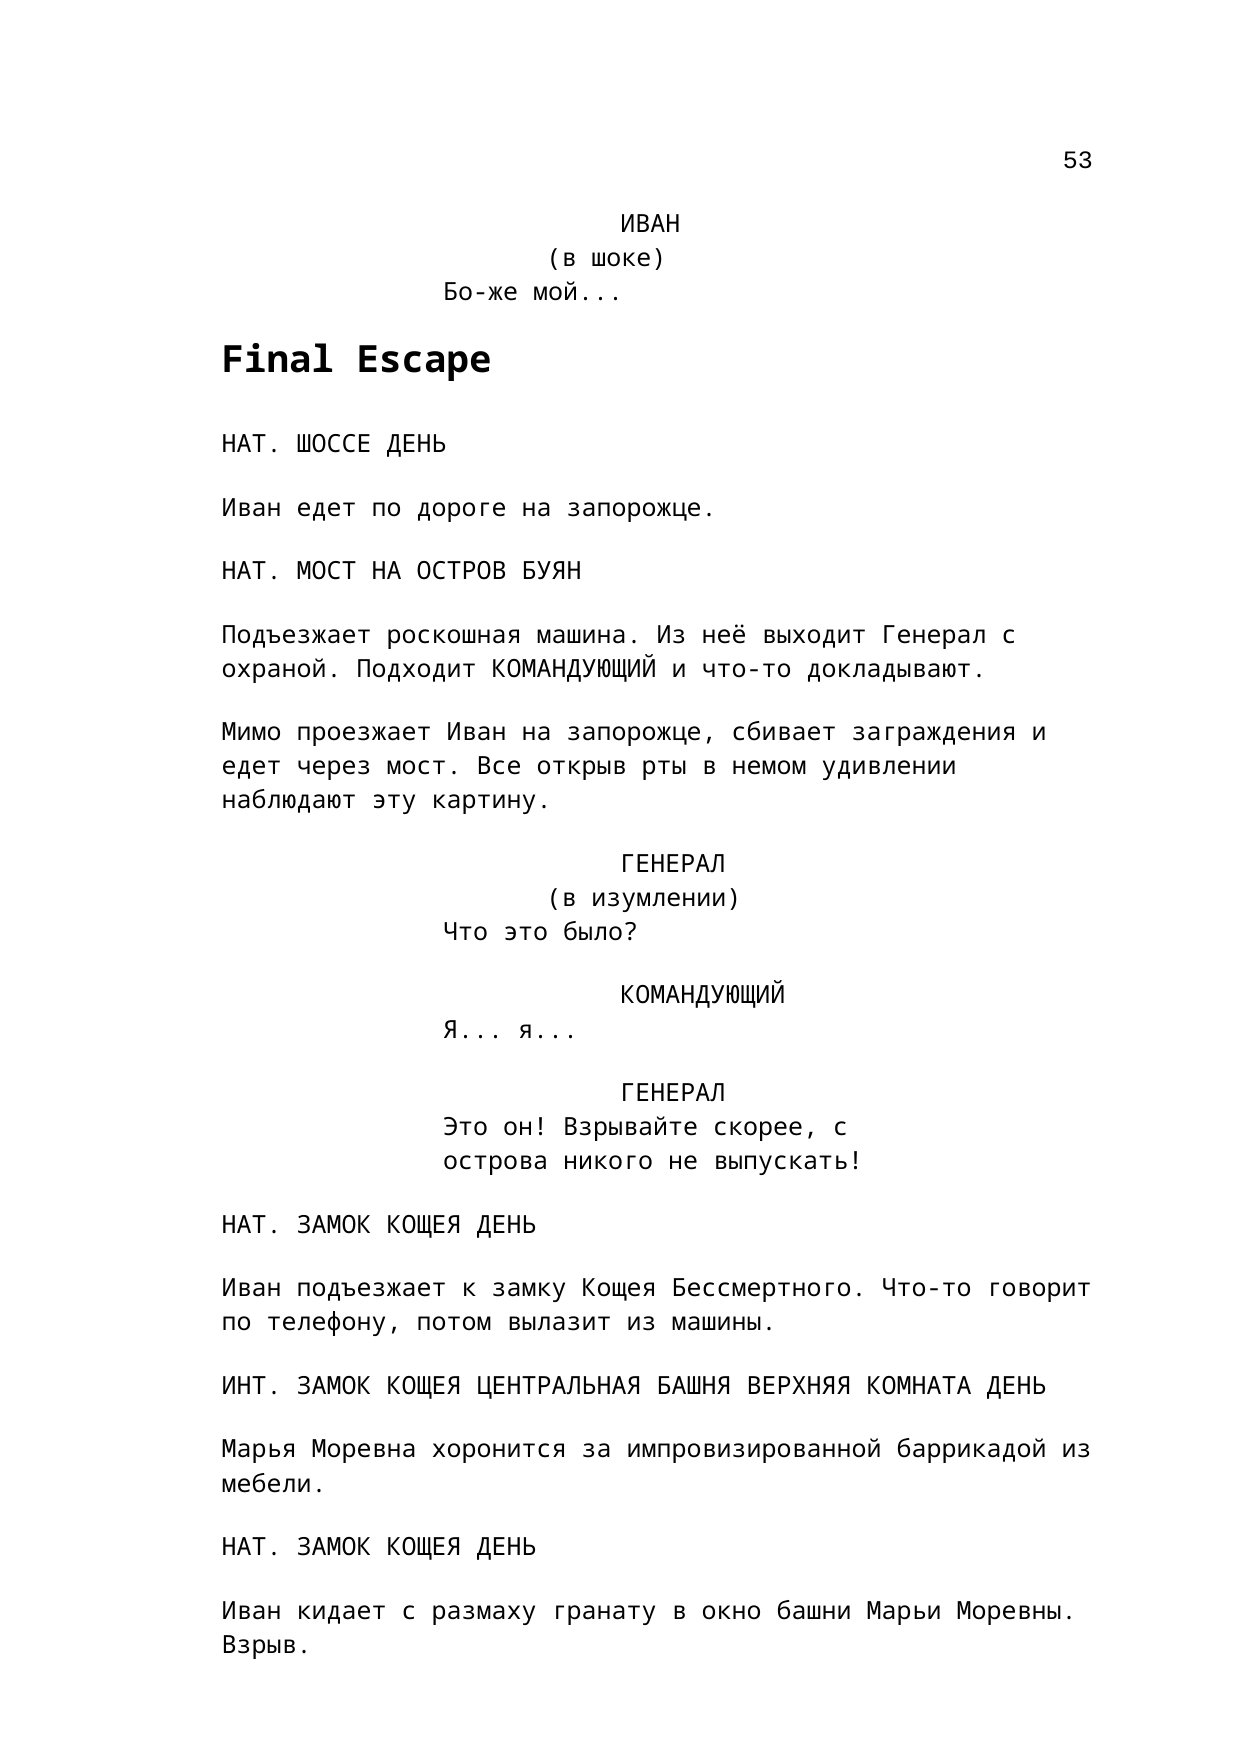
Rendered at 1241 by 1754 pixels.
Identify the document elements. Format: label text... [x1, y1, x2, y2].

text Это он! Взрывайте скорее, с острова никого не выпускать! [443, 1109, 871, 1177]
text ГЕНЕРАЛ [620, 846, 1093, 879]
text НАТ. ЗАМОК КОЩЕЯ ДЕНЬ [221, 1206, 1093, 1241]
text Бо-же мой... [443, 273, 871, 308]
text (в шоке) [546, 239, 871, 273]
text Иван едет по дороге на запорожце. [221, 489, 1093, 523]
text Я... я... [443, 1011, 871, 1045]
text ИВАН [620, 205, 1093, 239]
text (в изумлении) [546, 879, 871, 914]
text НАТ. ЗАМОК КОЩЕЯ ДЕНЬ [221, 1529, 1093, 1563]
text КОМАНДУЮЩИЙ [620, 977, 1093, 1011]
text НАТ. ШОССЕ ДЕНЬ [221, 426, 1093, 460]
text Иван кидает с размаху гранату в окно башни Марьи Моревны. Взрыв. [221, 1592, 1093, 1660]
text Марья Моревна хоронится за импровизированной баррикадой из мебели. [221, 1431, 1093, 1499]
text Что это было? [443, 914, 871, 948]
text ГЕНЕРАЛ [620, 1075, 1093, 1109]
text ИНТ. ЗАМОК КОЩЕЯ ЦЕНТРАЛЬНАЯ БАШНЯ ВЕРХНЯЯ КОМНАТА ДЕНЬ [221, 1368, 1093, 1402]
text НАТ. МОСТ НА ОСТРОВ БУЯН [221, 553, 1093, 587]
text Мимо проезжает Иван на запорожце, сбивает заграждения и едет через мост. Все открыв рты в немом удивлении наблюдают эту картину. [221, 714, 1093, 816]
subtitle Final Escape [221, 333, 1093, 384]
text Иван подъезжает к замку Кощея Бессмертного. Что-то говорит по телефону, потом вылазит из машины. [221, 1270, 1093, 1338]
text Подъезжает роскошная машина. Из неё выходит Генерал с охраной. Подходит КОМАНДУЮЩИЙ и что-то докладывают. [221, 616, 1093, 684]
